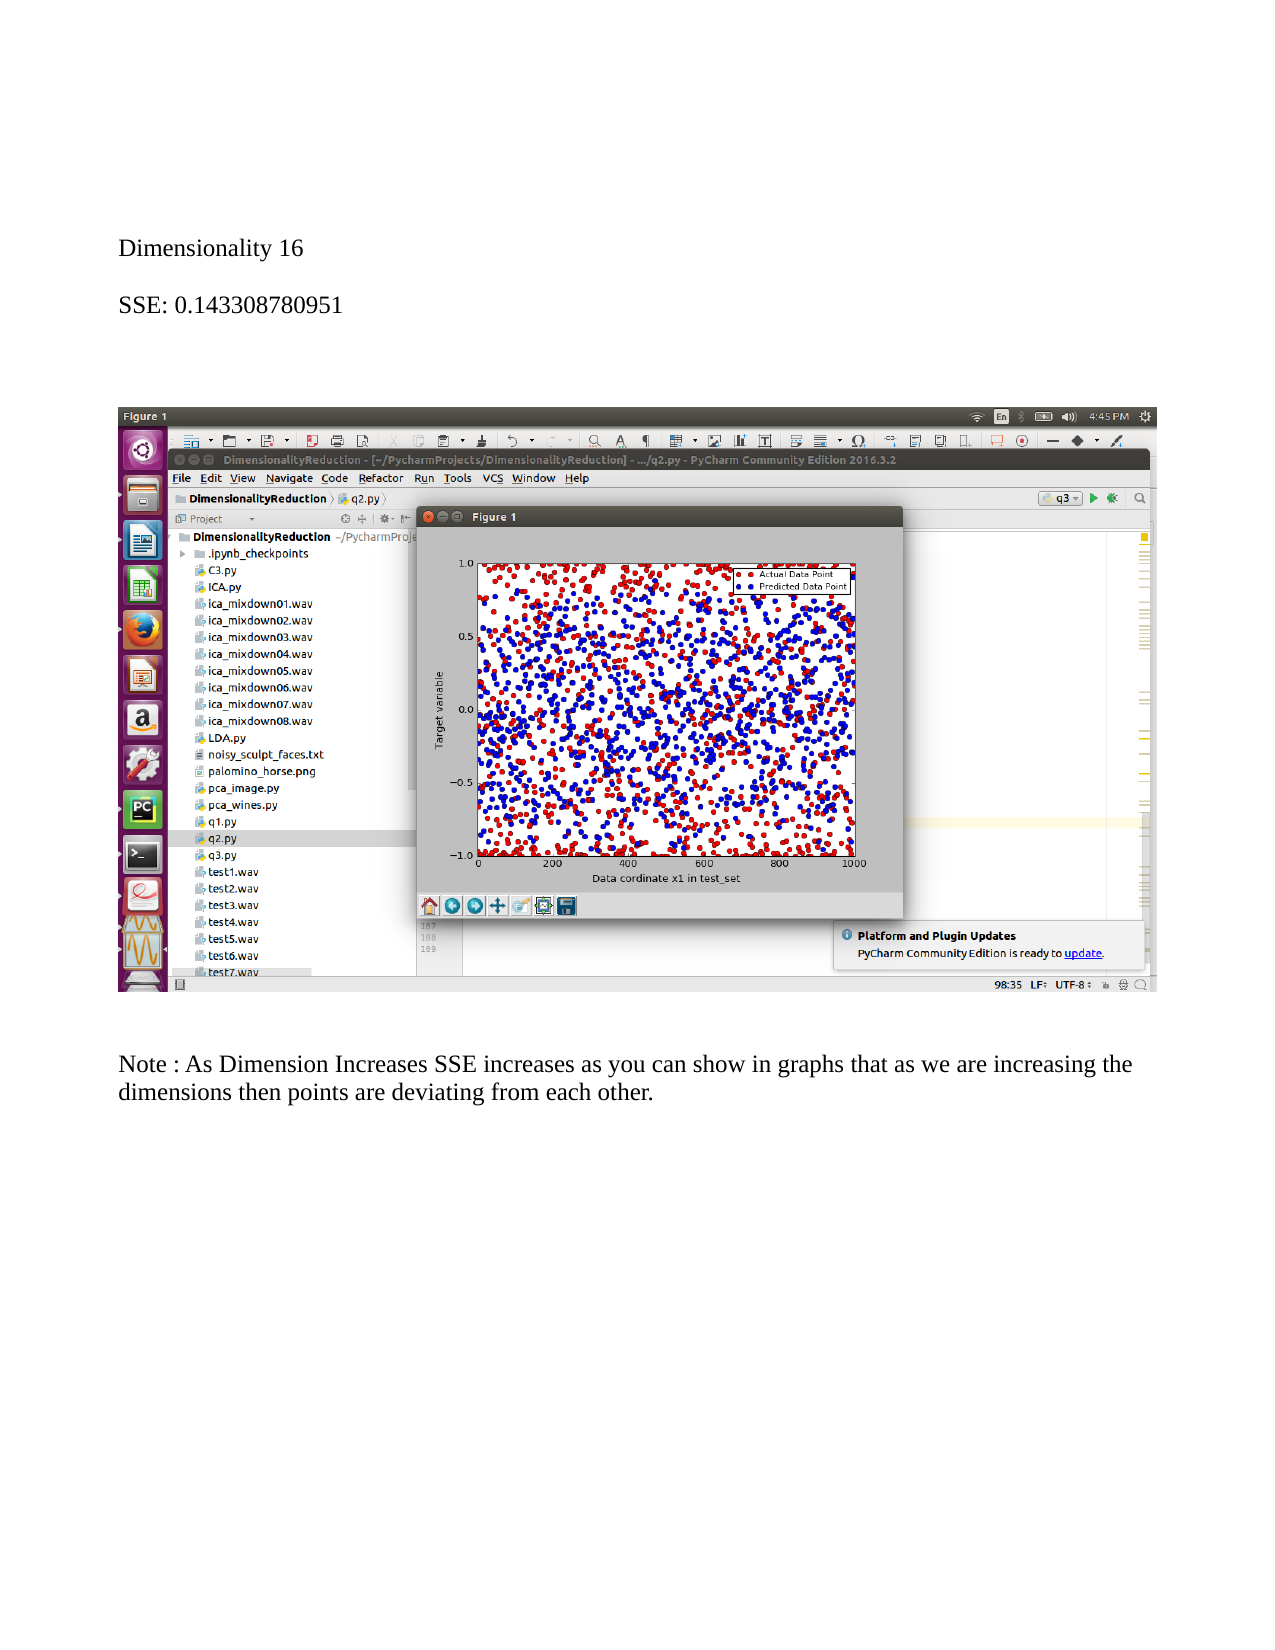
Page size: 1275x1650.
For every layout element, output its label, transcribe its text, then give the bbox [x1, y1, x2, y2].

text Dimensionality 16 [118, 233, 1157, 262]
text SSE: 0.143308780951 [118, 291, 1157, 319]
picture [118, 407, 1157, 992]
text Note : As Dimension Increases SSE increases as you can show in graphs that as we are increasing the dimensions then points are deviating from each other. [118, 1049, 1157, 1106]
